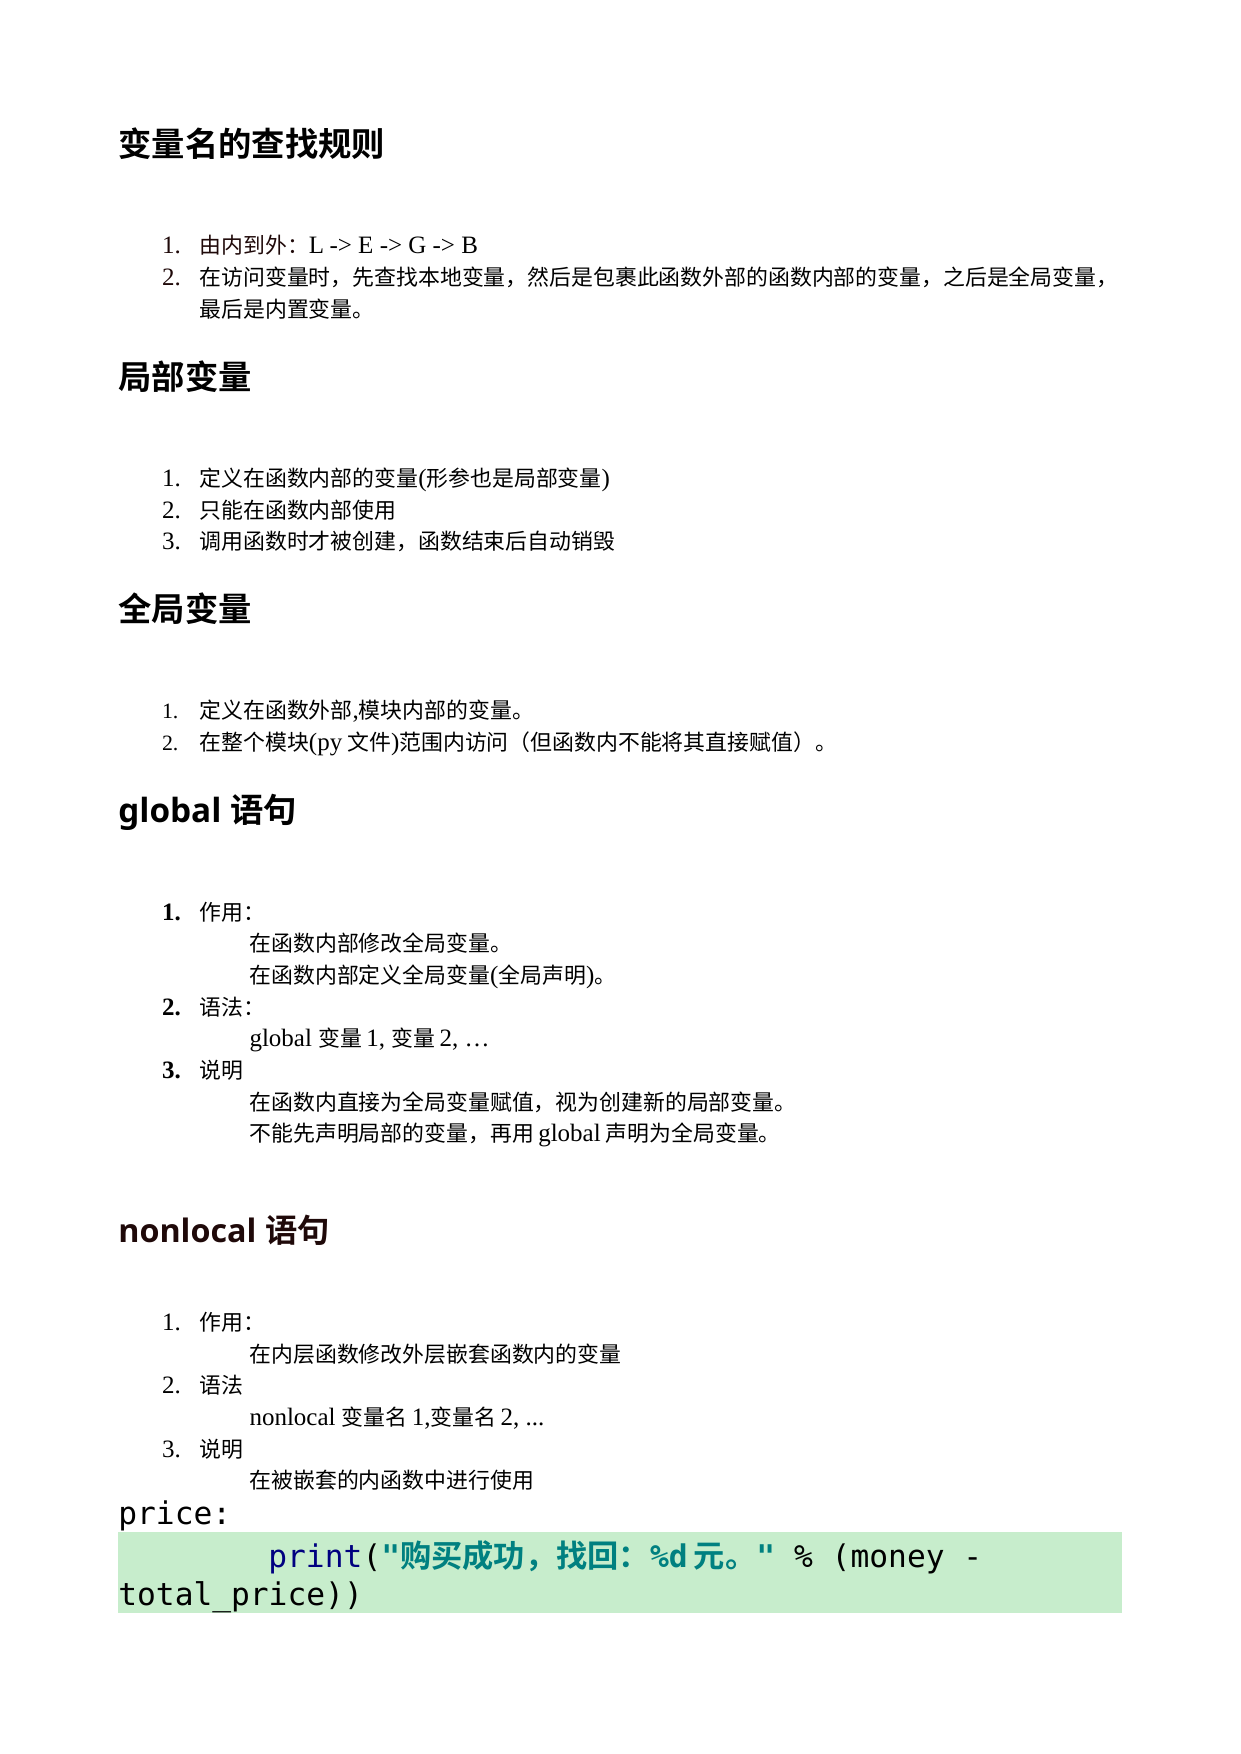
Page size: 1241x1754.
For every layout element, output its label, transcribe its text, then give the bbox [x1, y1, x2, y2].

list 由内到外：L -> E -> G -> B [162, 228, 1122, 260]
list 语法： [162, 990, 1122, 1021]
text print("购买成功，找回：%d元。" % (money - total_price)) [118, 1532, 1122, 1613]
list 定义在函数外部,模块内部的变量。 [162, 693, 1122, 725]
list 只能在函数内部使用 [162, 493, 1122, 524]
text global 变量1, 变量2, … [206, 1021, 1122, 1053]
list 在访问变量时，先查找本地变量，然后是包裹此函数外部的函数内部的变量，之后是全局变量，最后是内置变量。 [162, 260, 1122, 323]
subtitle 局部变量 [118, 351, 1122, 399]
list 在被嵌套的内函数中进行使用 [243, 1463, 1122, 1495]
list 在函数内部定义全局变量(全局声明)。 [249, 958, 1122, 990]
text 不能先声明局部的变量，再用global声明为全局变量。 [249, 1116, 1122, 1148]
list 定义在函数内部的变量(形参也是局部变量) [162, 461, 1122, 493]
list 说明 [162, 1053, 1122, 1085]
text 在内层函数修改外层嵌套函数内的变量 [206, 1337, 1122, 1368]
subtitle nonlocal 语句 [118, 1205, 1122, 1252]
subtitle 全局变量 [118, 583, 1122, 631]
list 在函数内部修改全局变量。 [249, 926, 1122, 958]
list 调用函数时才被创建，函数结束后自动销毁 [162, 524, 1122, 556]
list 说明 [162, 1432, 1122, 1463]
subtitle global 语句 [118, 784, 1122, 832]
text 在函数内直接为全局变量赋值，视为创建新的局部变量。 [249, 1085, 1122, 1116]
list 作用： [162, 1305, 1122, 1337]
text price: [118, 1495, 1122, 1532]
list 在整个模块(py文件)范围内访问（但函数内不能将其直接赋值）。 [162, 725, 1122, 757]
list 作用： [162, 895, 1122, 926]
subtitle 变量名的查找规则 [118, 118, 1122, 166]
list 语法 [162, 1368, 1122, 1400]
list nonlocal 变量名1,变量名2, ... [243, 1400, 1122, 1432]
